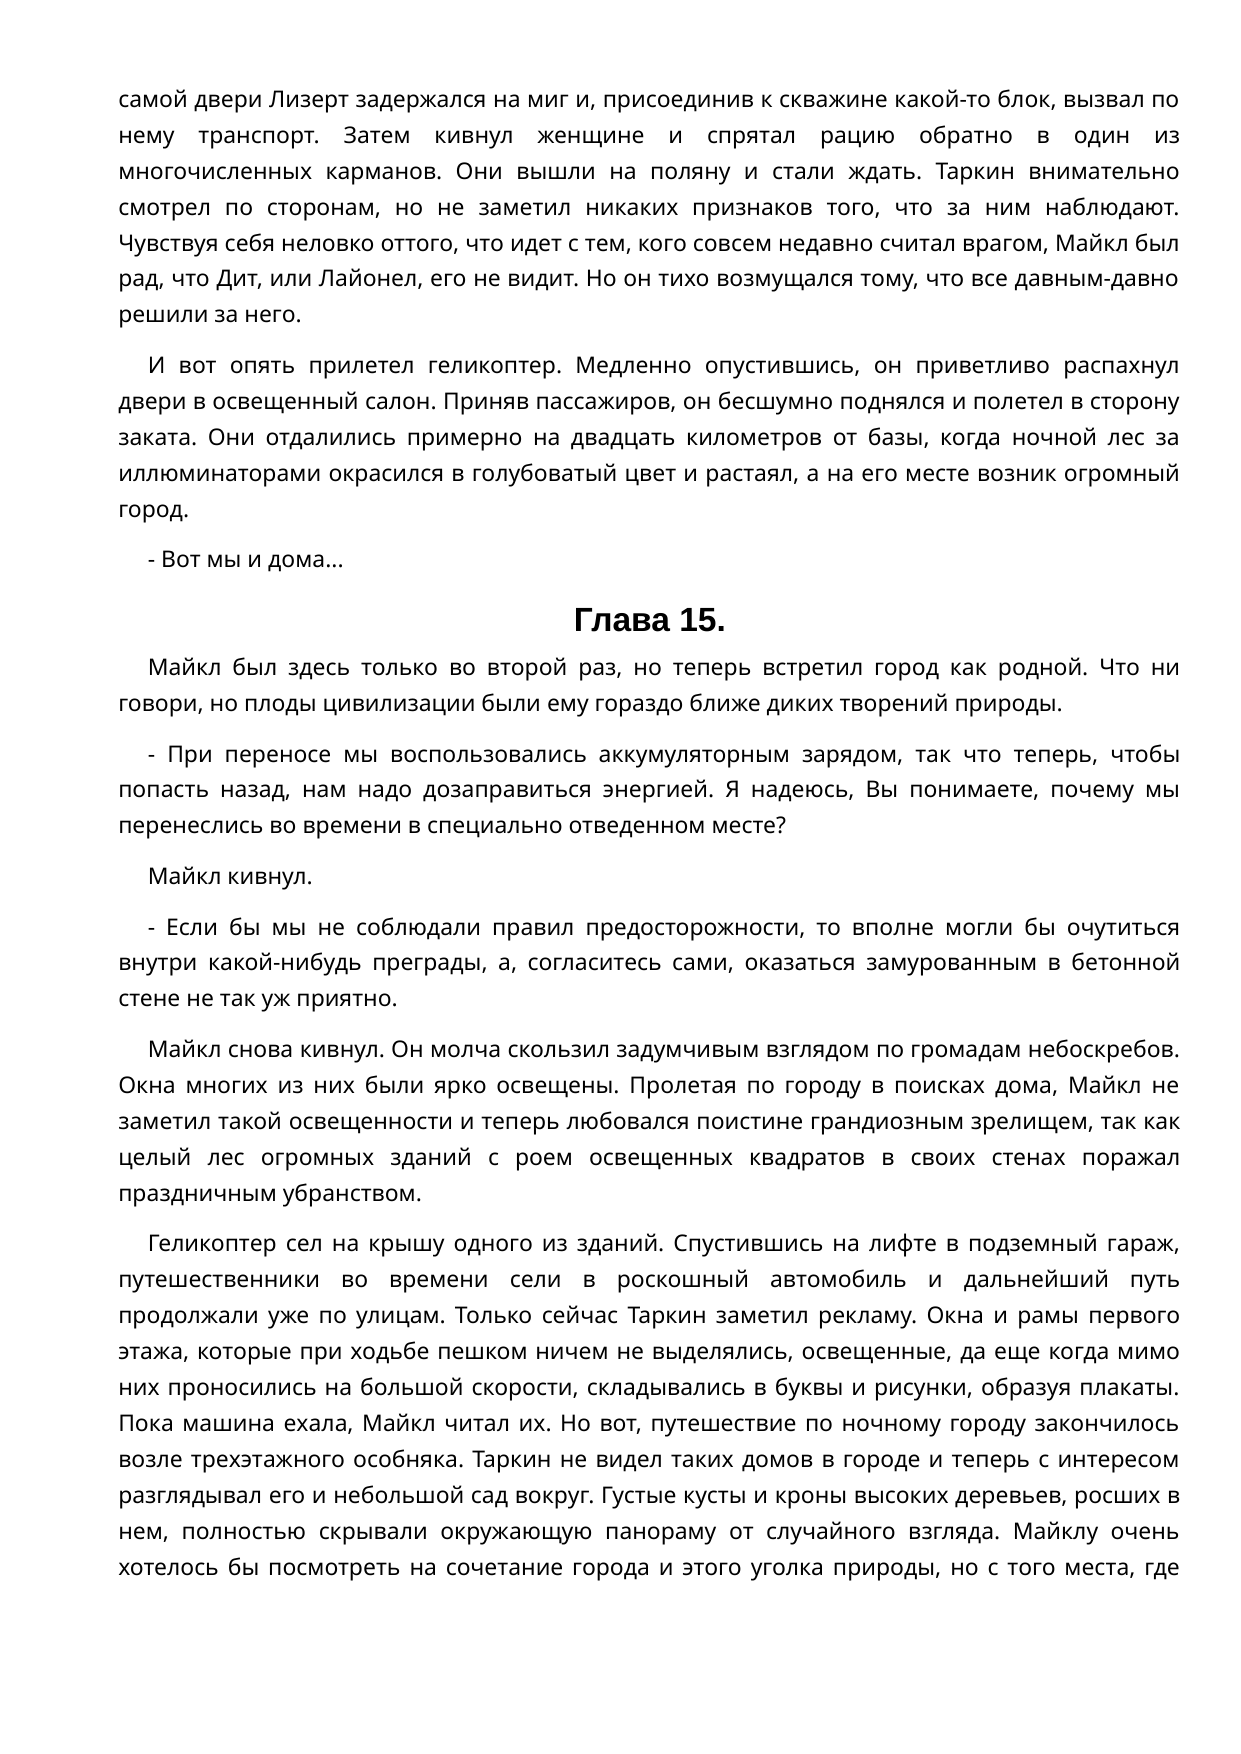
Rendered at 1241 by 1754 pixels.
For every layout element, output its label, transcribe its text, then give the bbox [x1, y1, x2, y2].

text - При переносе мы воспользовались аккумуляторным зарядом, так что теперь, чтобы попасть назад, нам надо дозаправиться энергией. Я надеюсь, Вы понимаете, почему мы перенеслись во времени в специально отведенном месте? [118, 737, 1181, 841]
text Майкл кивнул. [118, 860, 1181, 891]
text Майкл был здесь только во второй раз, но теперь встретил город как родной. Что ни говори, но плоды цивилизации были ему гораздо ближе диких творений природы. [118, 651, 1181, 718]
text Майкл снова кивнул. Он молча скользил задумчивым взглядом по громадам небоскребов. Окна многих из них были ярко освещены. Пролетая по городу в поисках дома, Майкл не заметил такой освещенности и теперь любовался поистине грандиозным зрелищем, так как целый лес огромных зданий с роем освещенных квадратов в своих стенах поражал праздничным убранством. [118, 1033, 1181, 1208]
text Геликоптер сел на крышу одного из зданий. Спустившись на лифте в подземный гараж, путешественники во времени сели в роскошный автомобиль и дальнейший путь продолжали уже по улицам. Только сейчас Таркин заметил рекламу. Окна и рамы первого этажа, которые при ходьбе пешком ничем не выделялись, освещенные, да еще когда мимо них проносились на большой скорости, складывались в буквы и рисунки, образуя плакаты. Пока машина ехала, Майкл читал их. Но вот, путешествие по ночному городу закончилось возле трехэтажного особняка. Таркин не видел таких домов в городе и теперь с интересом разглядывал его и небольшой сад вокруг. Густые кусты и кроны высоких деревьев, росших в нем, полностью скрывали окружающую панораму от случайного взгляда. Майклу очень хотелось бы посмотреть на сочетание города и этого уголка природы, но с того места, где [118, 1227, 1181, 1582]
text И вот опять прилетел геликоптер. Медленно опустившись, он приветливо распахнул двери в освещенный салон. Приняв пассажиров, он бесшумно поднялся и полетел в сторону заката. Они отдалились примерно на двадцать километров от базы, когда ночной лес за иллюминаторами окрасился в голубоватый цвет и растаял, а на его месте возник огромный город. [118, 349, 1181, 524]
text самой двери Лизерт задержался на миг и, присоединив к скважине какой-то блок, вызвал по нему транспорт. Затем кивнул женщине и спрятал рацию обратно в один из многочисленных карманов. Они вышли на поляну и стали ждать. Таркин внимательно смотрел по сторонам, но не заметил никаких признаков того, что за ним наблюдают. Чувствуя себя неловко оттого, что идет с тем, кого совсем недавно считал врагом, Майкл был рад, что Дит, или Лайонел, его не видит. Но он тихо возмущался тому, что все давным-давно решили за него. [118, 83, 1181, 329]
text - Вот мы и дома... [118, 543, 1181, 574]
subtitle Глава 15. [118, 600, 1181, 638]
text - Если бы мы не соблюдали правил предосторожности, то вполне могли бы очутиться внутри какой-нибудь преграды, а, согласитесь сами, оказаться замурованным в бетонной стене не так уж приятно. [118, 910, 1181, 1013]
